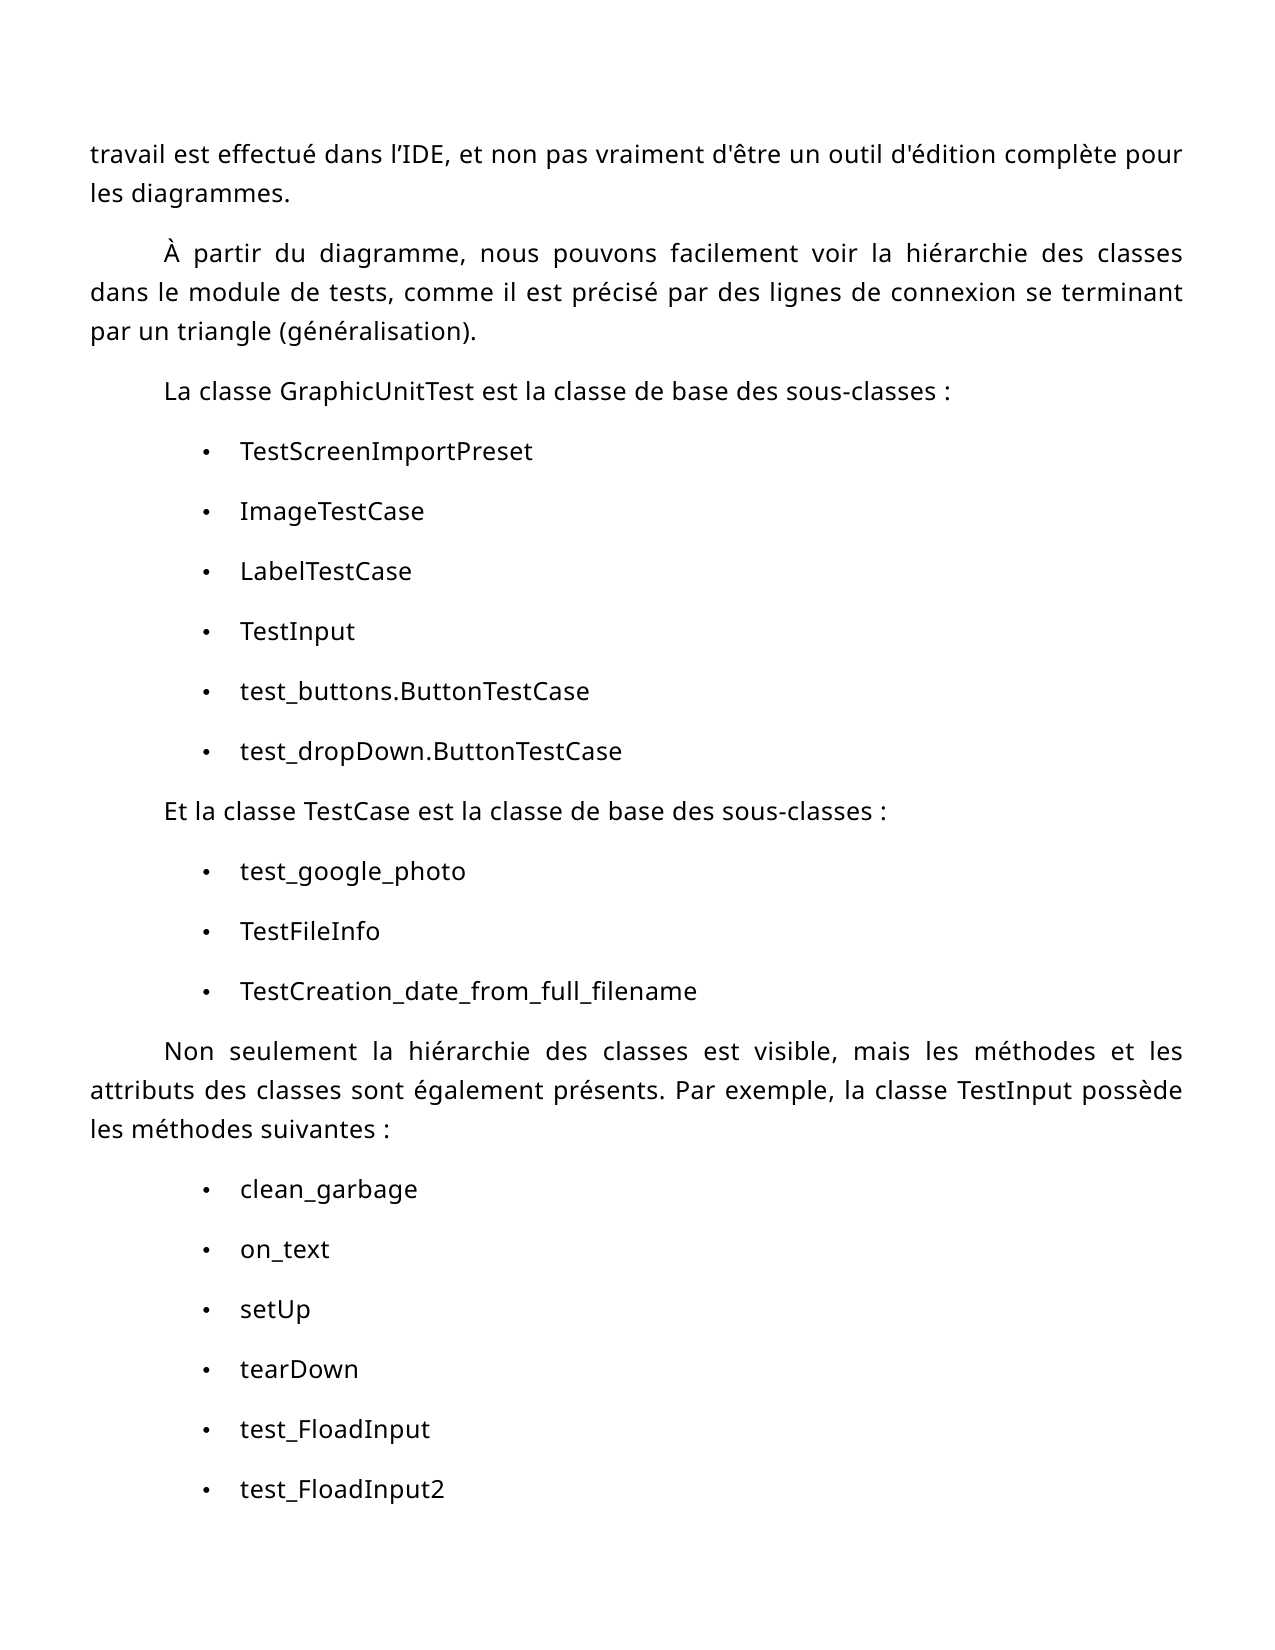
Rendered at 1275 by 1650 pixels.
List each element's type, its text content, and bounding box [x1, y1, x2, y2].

list on_text [202, 1232, 1185, 1266]
list setUp [202, 1292, 1185, 1326]
text travail est effectué dans l’IDE, et non pas vraiment d'être un outil d'édition complète pour les diagrammes. [90, 136, 1185, 209]
list TestFileInfo [202, 914, 1185, 948]
list test_dropDown.ButtonTestCase [202, 734, 1185, 768]
list TestScreenImportPreset [202, 434, 1185, 468]
list clean_garbage [202, 1172, 1185, 1206]
list ImageTestCase [202, 494, 1185, 528]
list test_FloadInput2 [202, 1472, 1185, 1506]
list test_buttons.ButtonTestCase [202, 674, 1185, 708]
list LabelTestCase [202, 554, 1185, 588]
list tearDown [202, 1352, 1185, 1386]
list test_FloadInput [202, 1412, 1185, 1446]
list TestInput [202, 614, 1185, 648]
list TestCreation_date_from_full_filename [202, 974, 1185, 1008]
text À partir du diagramme, nous pouvons facilement voir la hiérarchie des classes dans le module de tests, comme il est précisé par des lignes de connexion se terminant par un triangle (généralisation). [90, 235, 1185, 348]
text La classe GraphicUnitTest est la classe de base des sous-classes : [90, 374, 1185, 408]
text Et la classe TestCase est la classe de base des sous-classes : [90, 794, 1185, 828]
text Non seulement la hiérarchie des classes est visible, mais les méthodes et les attributs des classes sont également présents. Par exemple, la classe TestInput possède les méthodes suivantes : [90, 1034, 1185, 1146]
list test_google_photo [202, 854, 1185, 888]
